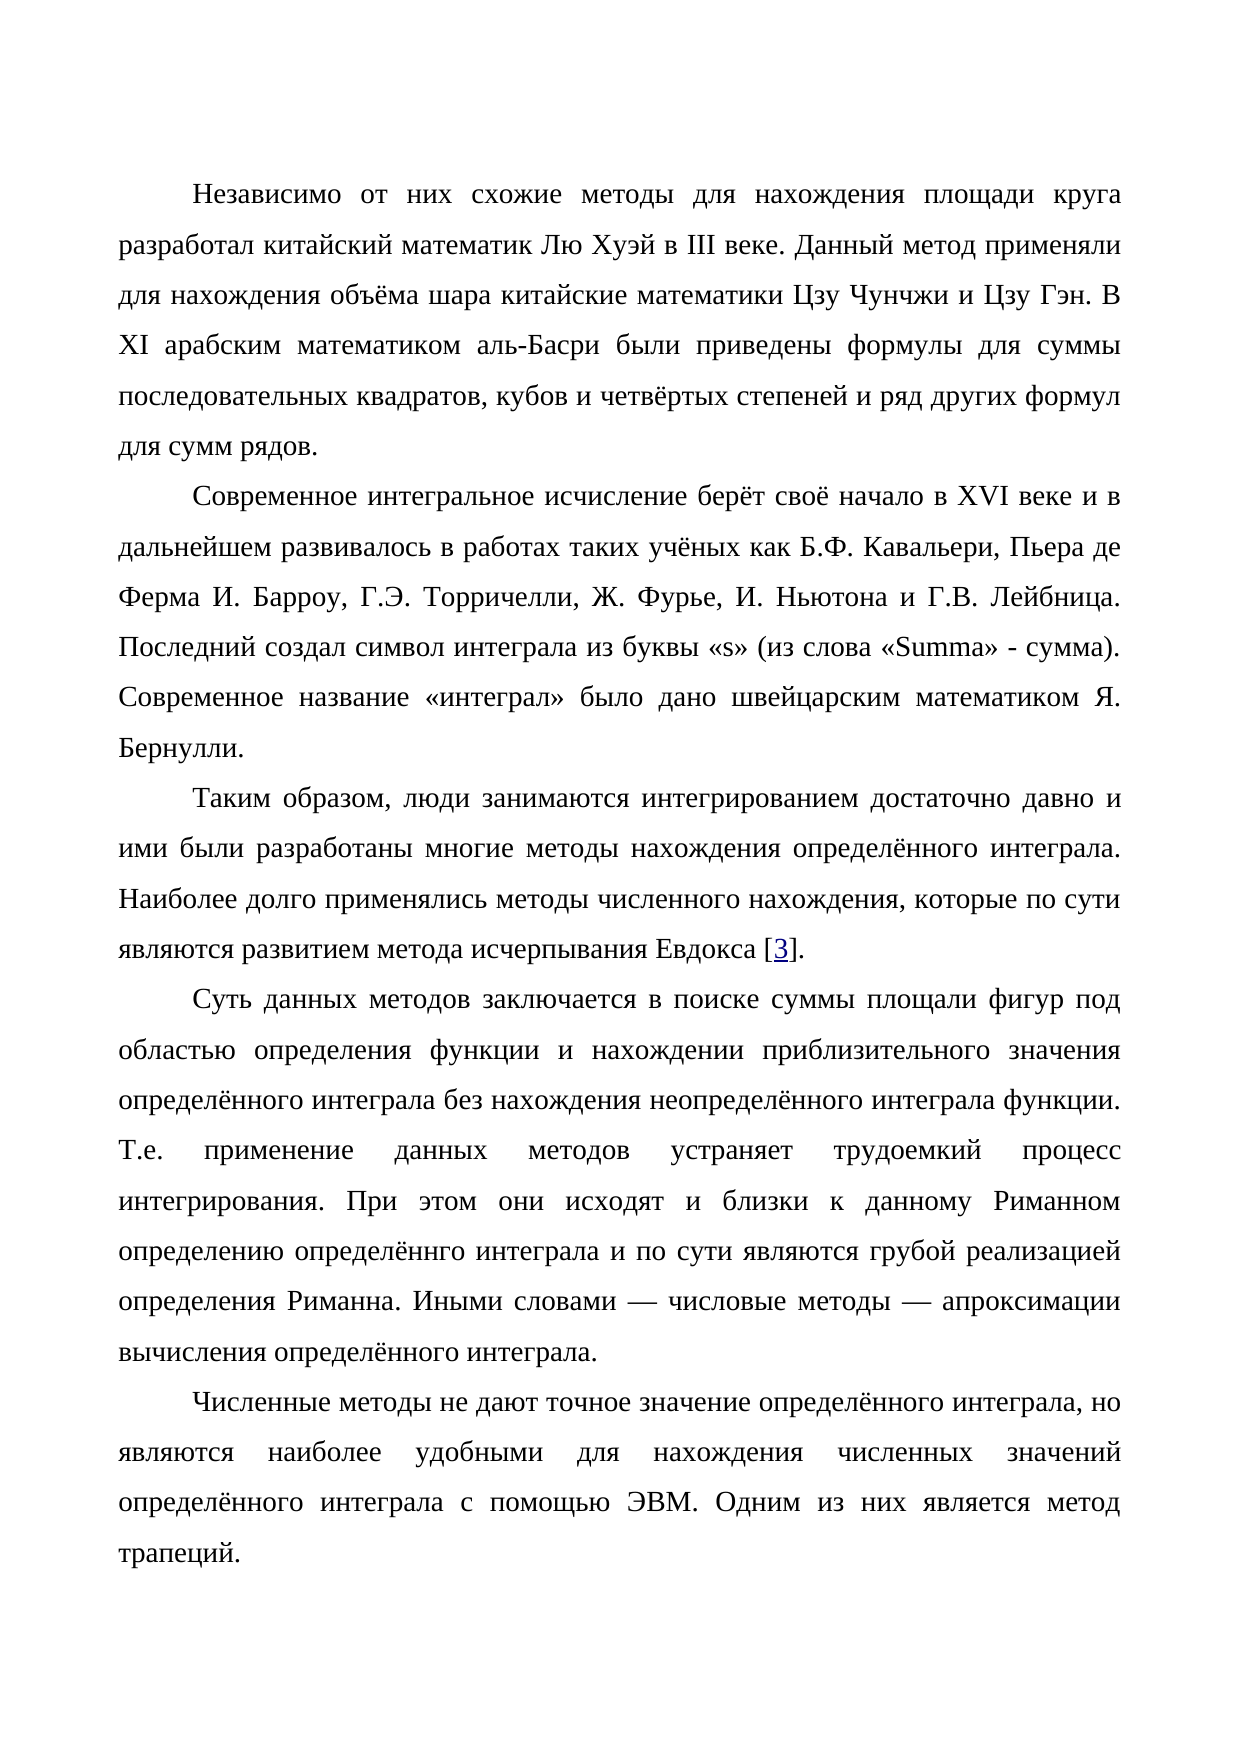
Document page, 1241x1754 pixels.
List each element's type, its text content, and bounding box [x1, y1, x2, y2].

text Численные методы не дают точное значение определённого интеграла, но являются наиболее удобными для нахождения численных значений определённого интеграла с помощью ЭВМ. Одним из них является метод трапеций. [118, 1384, 1122, 1568]
text Таким образом, люди занимаются интегрированием достаточно давно и ими были разработаны многие методы нахождения определённого интеграла. Наиболее долго применялись методы численного нахождения, которые по сути являются развитием метода исчерпывания Евдокса [3]. [118, 780, 1122, 965]
text Суть данных методов заключается в поиске суммы площали фигур под областью определения функции и нахождении приблизительного значения определённого интеграла без нахождения неопределённого интеграла функции. Т.е. применение данных методов устраняет трудоемкий процесс интегрирования. При этом они исходят и близки к данному Риманном определению определённго интеграла и по сути являются грубой реализацией определения Риманна. Иными словами — числовые методы — апроксимации вычисления определённого интеграла. [118, 981, 1122, 1367]
text Независимо от них схожие методы для нахождения площади круга разработал китайский математик Лю Хуэй в III веке. Данный метод применяли для нахождения объёма шара китайские математики Цзу Чунчжи и Цзу Гэн. В XI арабским математиком аль-Басри были приведены формулы для суммы последовательных квадратов, кубов и четвёртых степеней и ряд других формул для сумм рядов. [118, 176, 1122, 462]
text Современное интегральное исчисление берёт своё начало в XVI веке и в дальнейшем развивалось в работах таких учёных как Б.Ф. Кавальери, Пьера де Ферма И. Барроу, Г.Э. Торричелли, Ж. Фурье, И. Ньютона и Г.В. Лейбница. Последний создал символ интеграла из буквы «s» (из слова «Summa» - сумма). Современное название «интеграл» было дано швейцарским математиком Я. Бернулли. [118, 478, 1122, 763]
